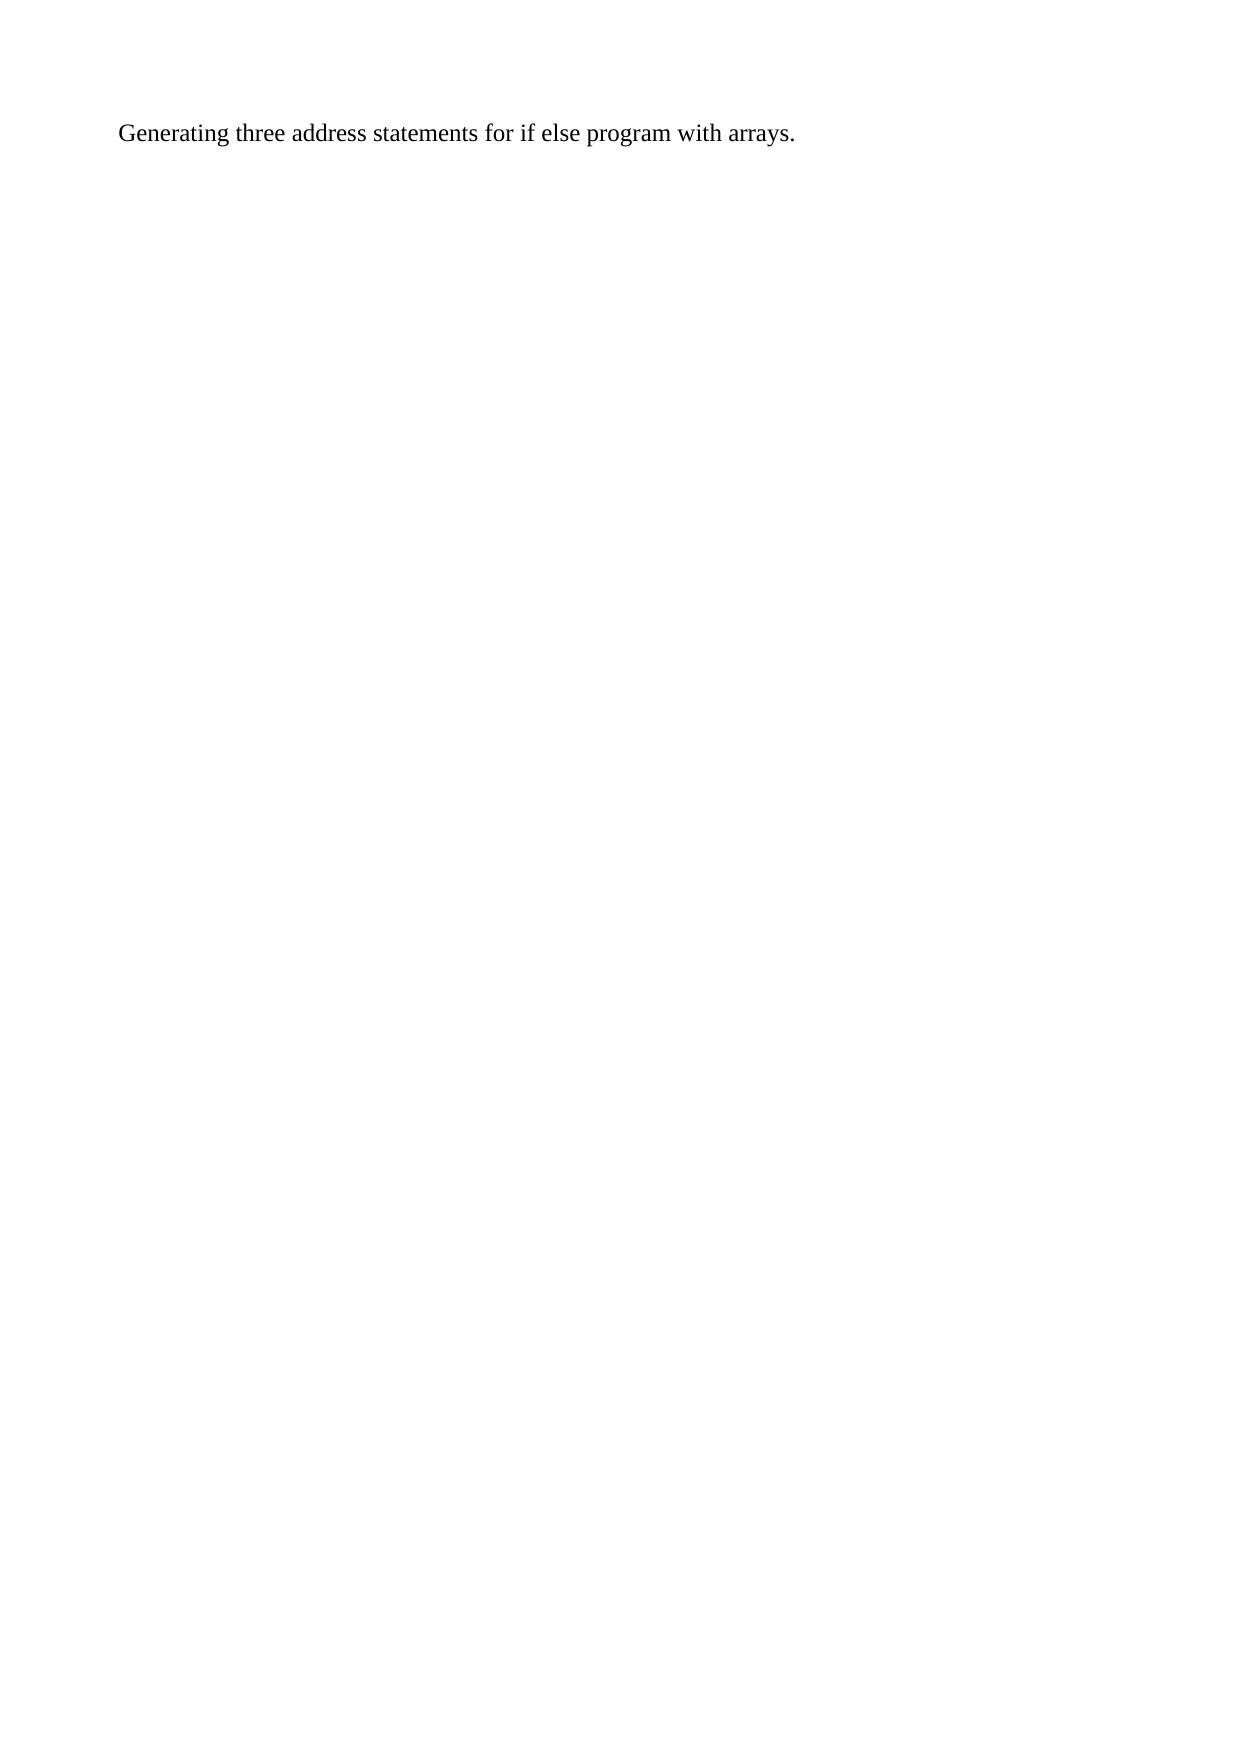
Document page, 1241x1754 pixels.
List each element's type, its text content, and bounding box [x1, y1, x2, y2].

text Generating three address statements for if else program with arrays. [118, 118, 1122, 147]
